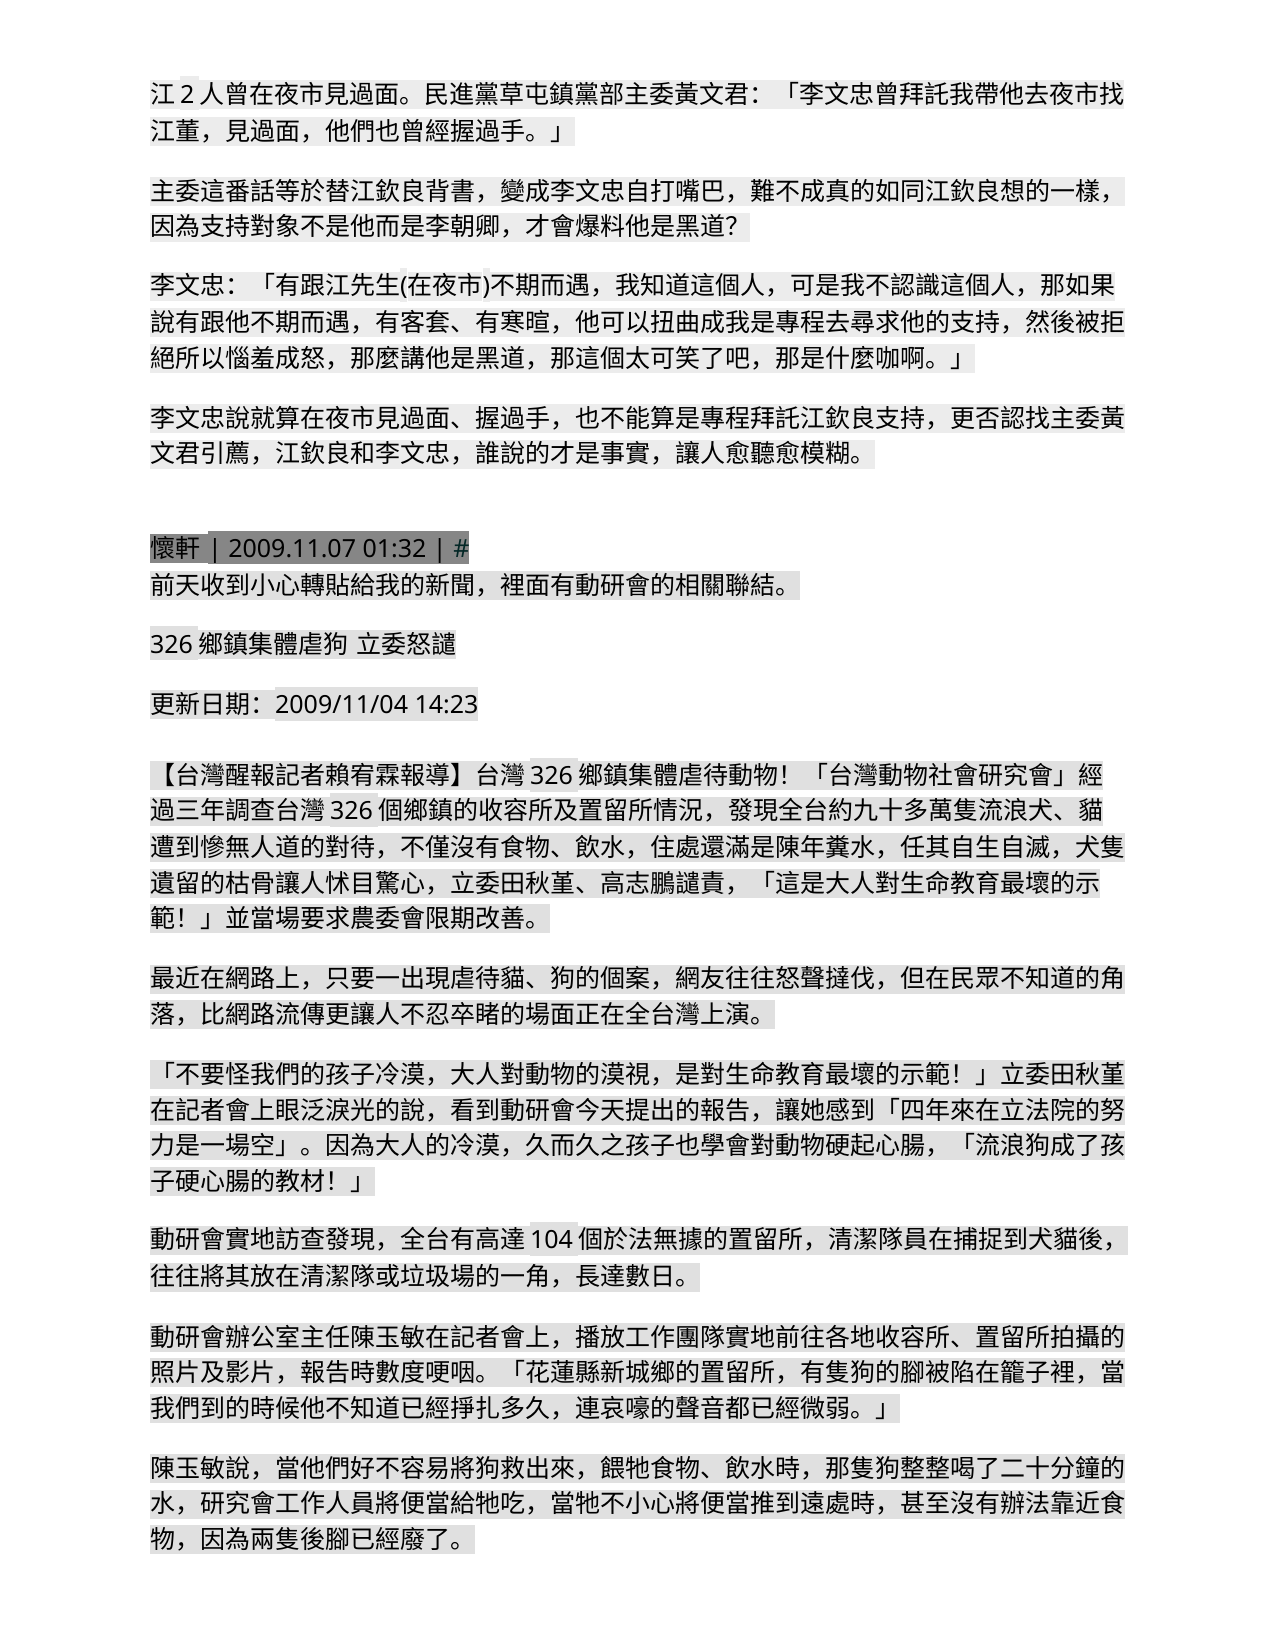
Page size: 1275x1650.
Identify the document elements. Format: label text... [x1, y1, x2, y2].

text 「不要怪我們的孩子冷漠，大人對動物的漠視，是對生命教育最壞的示範！」立委田秋堇在記者會上眼泛淚光的說，看到動研會今天提出的報告，讓她感到「四年來在立法院的努力是一場空」。因為大人的冷漠，久而久之孩子也學會對動物硬起心腸，「流浪狗成了孩子硬心腸的教材！」 [150, 1054, 1125, 1196]
text 最近在網路上，只要一出現虐待貓、狗的個案，網友往往怒聲撻伐，但在民眾不知道的角落，比網路流傳更讓人不忍卒睹的場面正在全台灣上演。 [150, 958, 1125, 1029]
text 懷軒 | 2009.11.07 01:32 | # [150, 529, 1125, 564]
text 李文忠說就算在夜市見過面、握過手，也不能算是專程拜託江欽良支持，更否認找主委黃文君引薦，江欽良和李文忠，誰說的才是事實，讓人愈聽愈模糊。 [150, 398, 1125, 504]
text 江2人曾在夜市見過面。民進黨草屯鎮黨部主委黃文君：「李文忠曾拜託我帶他去夜市找江董，見過面，他們也曾經握過手。」 [150, 75, 1125, 146]
text 李文忠：「有跟江先生(在夜市)不期而遇，我知道這個人，可是我不認識這個人，那如果說有跟他不期而遇，有客套、有寒暄，他可以扭曲成我是專程去尋求他的支持，然後被拒絕所以惱羞成怒，那麼講他是黑道，那這個太可笑了吧，那是什麼咖啊。」 [150, 267, 1125, 373]
text 主委這番話等於替江欽良背書，變成李文忠自打嘴巴，難不成真的如同江欽良想的一樣，因為支持對象不是他而是李朝卿，才會爆料他是黑道？ [150, 171, 1125, 242]
text 326鄉鎮集體虐狗 立委怒譴 [150, 625, 1125, 660]
text 動研會辦公室主任陳玉敏在記者會上，播放工作團隊實地前往各地收容所、置留所拍攝的照片及影片，報告時數度哽咽。「花蓮縣新城鄉的置留所，有隻狗的腳被陷在籠子裡，當我們到的時候他不知道已經掙扎多久，連哀嚎的聲音都已經微弱。」 [150, 1317, 1125, 1423]
text 更新日期：2009/11/04 14:23 【台灣醒報記者賴宥霖報導】台灣326鄉鎮集體虐待動物！「台灣動物社會研究會」經過三年調查台灣326個鄉鎮的收容所及置留所情況，發現全台約九十多萬隻流浪犬、貓遭到慘無人道的對待，不僅沒有食物、飲水，住處還滿是陳年糞水，任其自生自滅，犬隻遺留的枯骨讓人怵目驚心，立委田秋堇、高志鵬譴責，「這是大人對生命教育最壞的示範！」並當場要求農委會限期改善。 [150, 685, 1125, 933]
text 前天收到小心轉貼給我的新聞，裡面有動研會的相關聯結。 [150, 564, 1125, 600]
text 動研會實地訪查發現，全台有高達104個於法無據的置留所，清潔隊員在捕捉到犬貓後，往往將其放在清潔隊或垃圾場的一角，長達數日。 [150, 1221, 1125, 1292]
text 陳玉敏說，當他們好不容易將狗救出來，餵牠食物、飲水時，那隻狗整整喝了二十分鐘的水，研究會工作人員將便當給牠吃，當牠不小心將便當推到遠處時，甚至沒有辦法靠近食物，因為兩隻後腳已經廢了。 [150, 1448, 1125, 1554]
